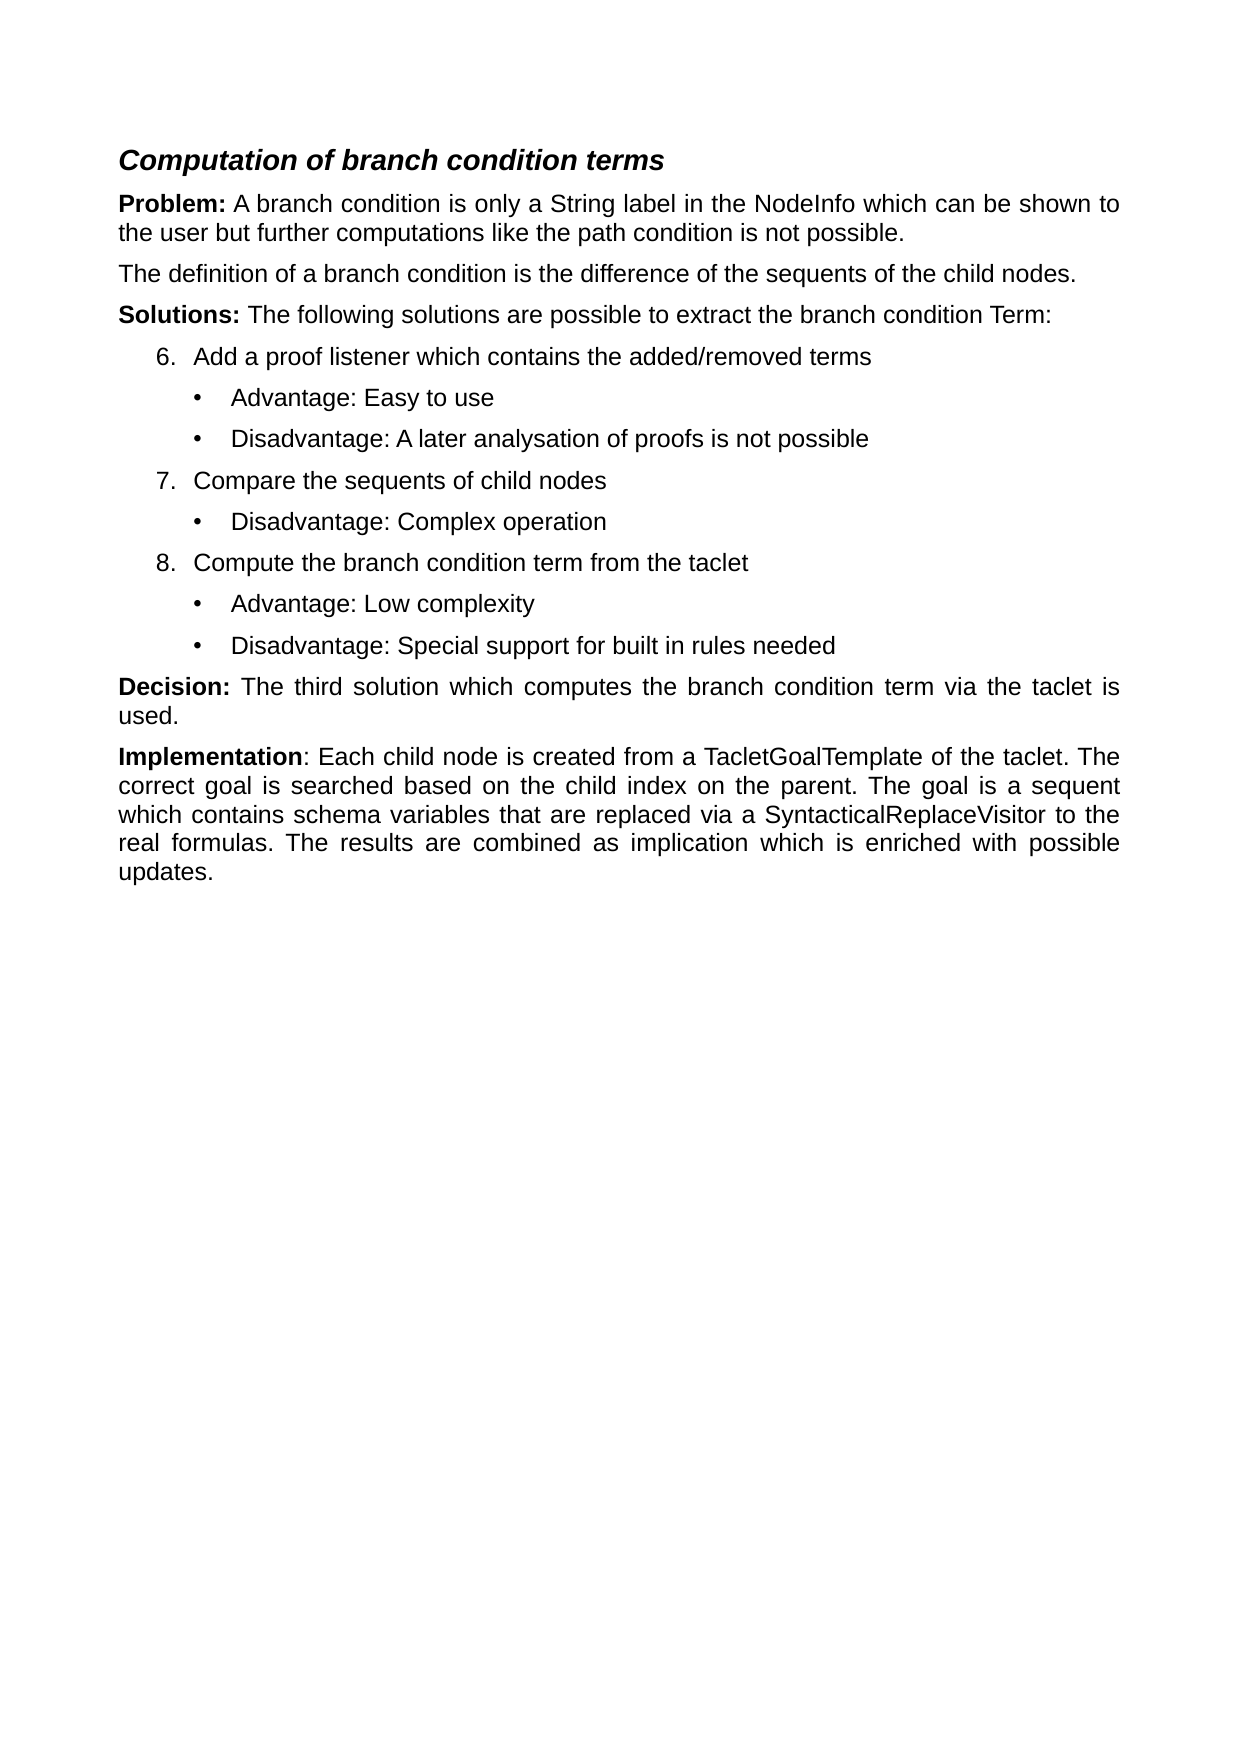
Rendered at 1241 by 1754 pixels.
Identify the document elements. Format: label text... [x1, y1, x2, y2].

text Decision: The third solution which computes the branch condition term via the taclet is used. [118, 672, 1122, 730]
list Disadvantage: Complex operation [193, 507, 1122, 536]
list Compare the sequents of child nodes [156, 466, 1122, 494]
text Implementation: Each child node is created from a TacletGoalTemplate of the taclet. The correct goal is searched based on the child index on the parent. The goal is a sequent which contains schema variables that are replaced via a SyntacticalReplaceVisitor to the real formulas. The results are combined as implication which is enriched with possible updates. [118, 742, 1122, 886]
list Add a proof listener which contains the added/removed terms [156, 342, 1122, 370]
list Advantage: Low complexity [193, 589, 1122, 618]
list Advantage: Easy to use [193, 383, 1122, 412]
text Problem: A branch condition is only a String label in the NodeInfo which can be shown to the user but further computations like the path condition is not possible. [118, 189, 1122, 247]
list Disadvantage: A later analysation of proofs is not possible [193, 424, 1122, 453]
list Disadvantage: Special support for built in rules needed [193, 631, 1122, 660]
text Solutions: The following solutions are possible to extract the branch condition Term: [118, 300, 1122, 329]
text The definition of a branch condition is the difference of the sequents of the child nodes. [118, 259, 1122, 288]
subtitle Computation of branch condition terms [118, 143, 1122, 177]
list Compute the branch condition term from the taclet [156, 548, 1122, 577]
